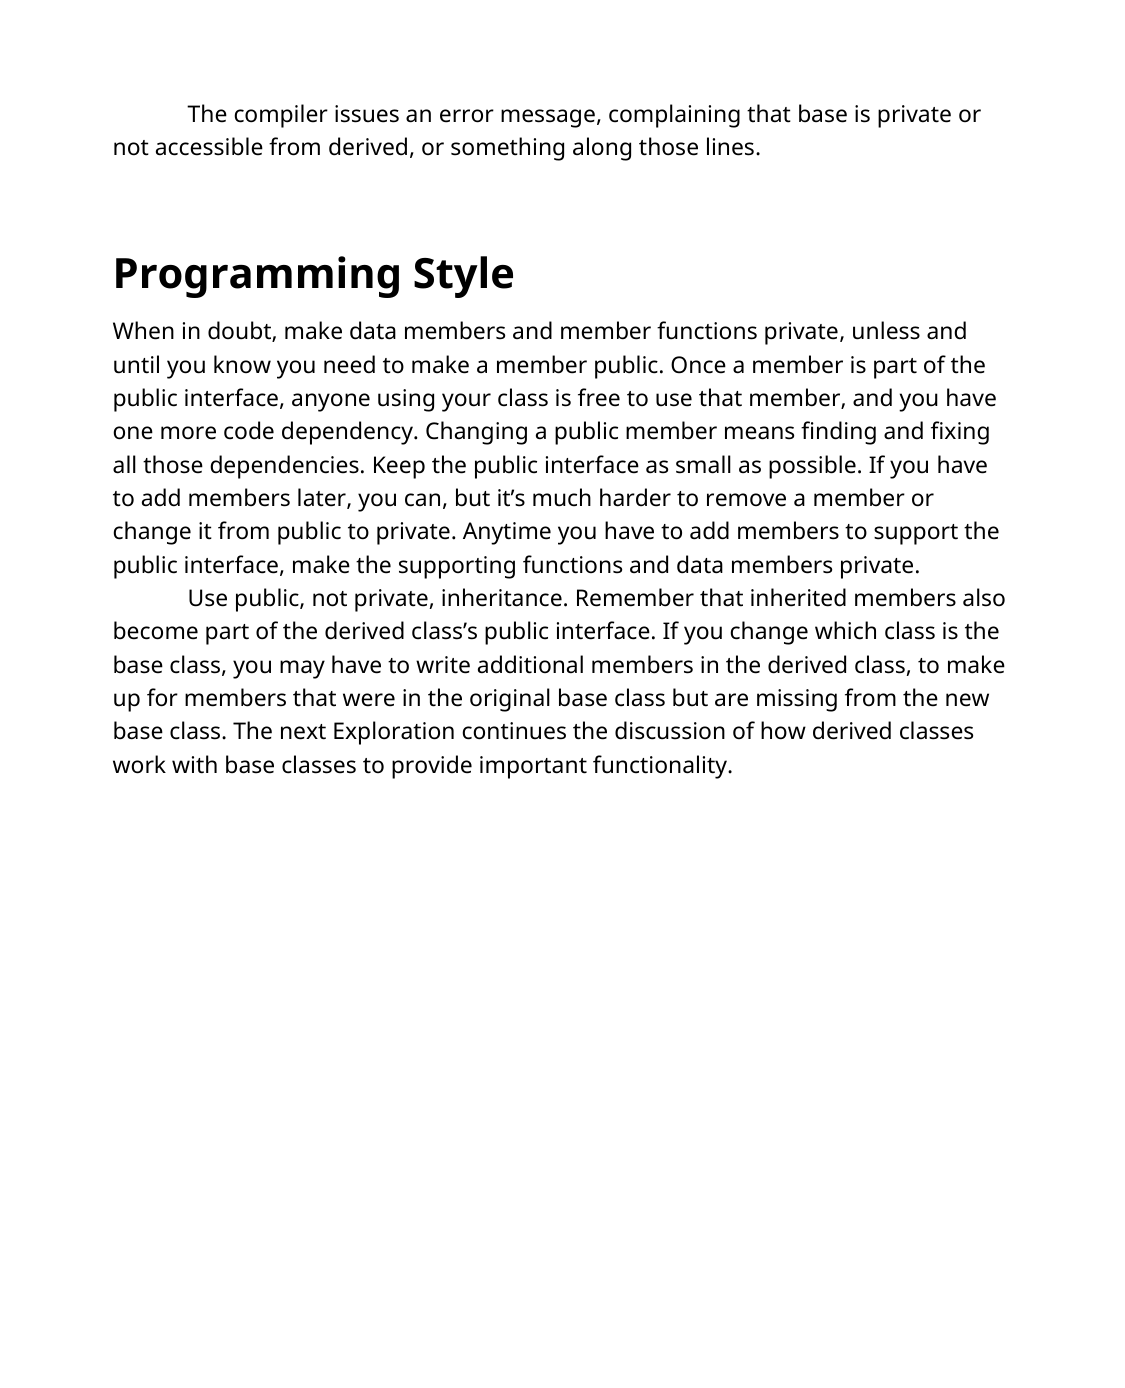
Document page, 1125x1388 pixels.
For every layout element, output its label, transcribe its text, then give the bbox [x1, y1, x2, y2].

text Use public, not private, inheritance. Remember that inherited members also become part of the derived class’s public interface. If you change which class is the base class, you may have to write additional members in the derived class, to make up for members that were in the original base class but are missing from the new base class. The next Exploration continues the discussion of how derived classes work with base classes to provide important functionality. [112, 580, 1012, 780]
text When in doubt, make data members and member functions private, unless and until you know you need to make a member public. Once a member is part of the public interface, anyone using your class is free to use that member, and you have one more code dependency. Changing a public member means finding and fixing all those dependencies. Keep the public interface as small as possible. If you have to add members later, you can, but it’s much harder to remove a member or change it from public to private. Anytime you have to add members to support the public interface, make the supporting functions and data members private. [112, 313, 1012, 580]
subtitle Programming Style [112, 244, 1012, 301]
text The compiler issues an error message, complaining that base is private or not accessible from derived, or something along those lines. [112, 96, 1012, 163]
